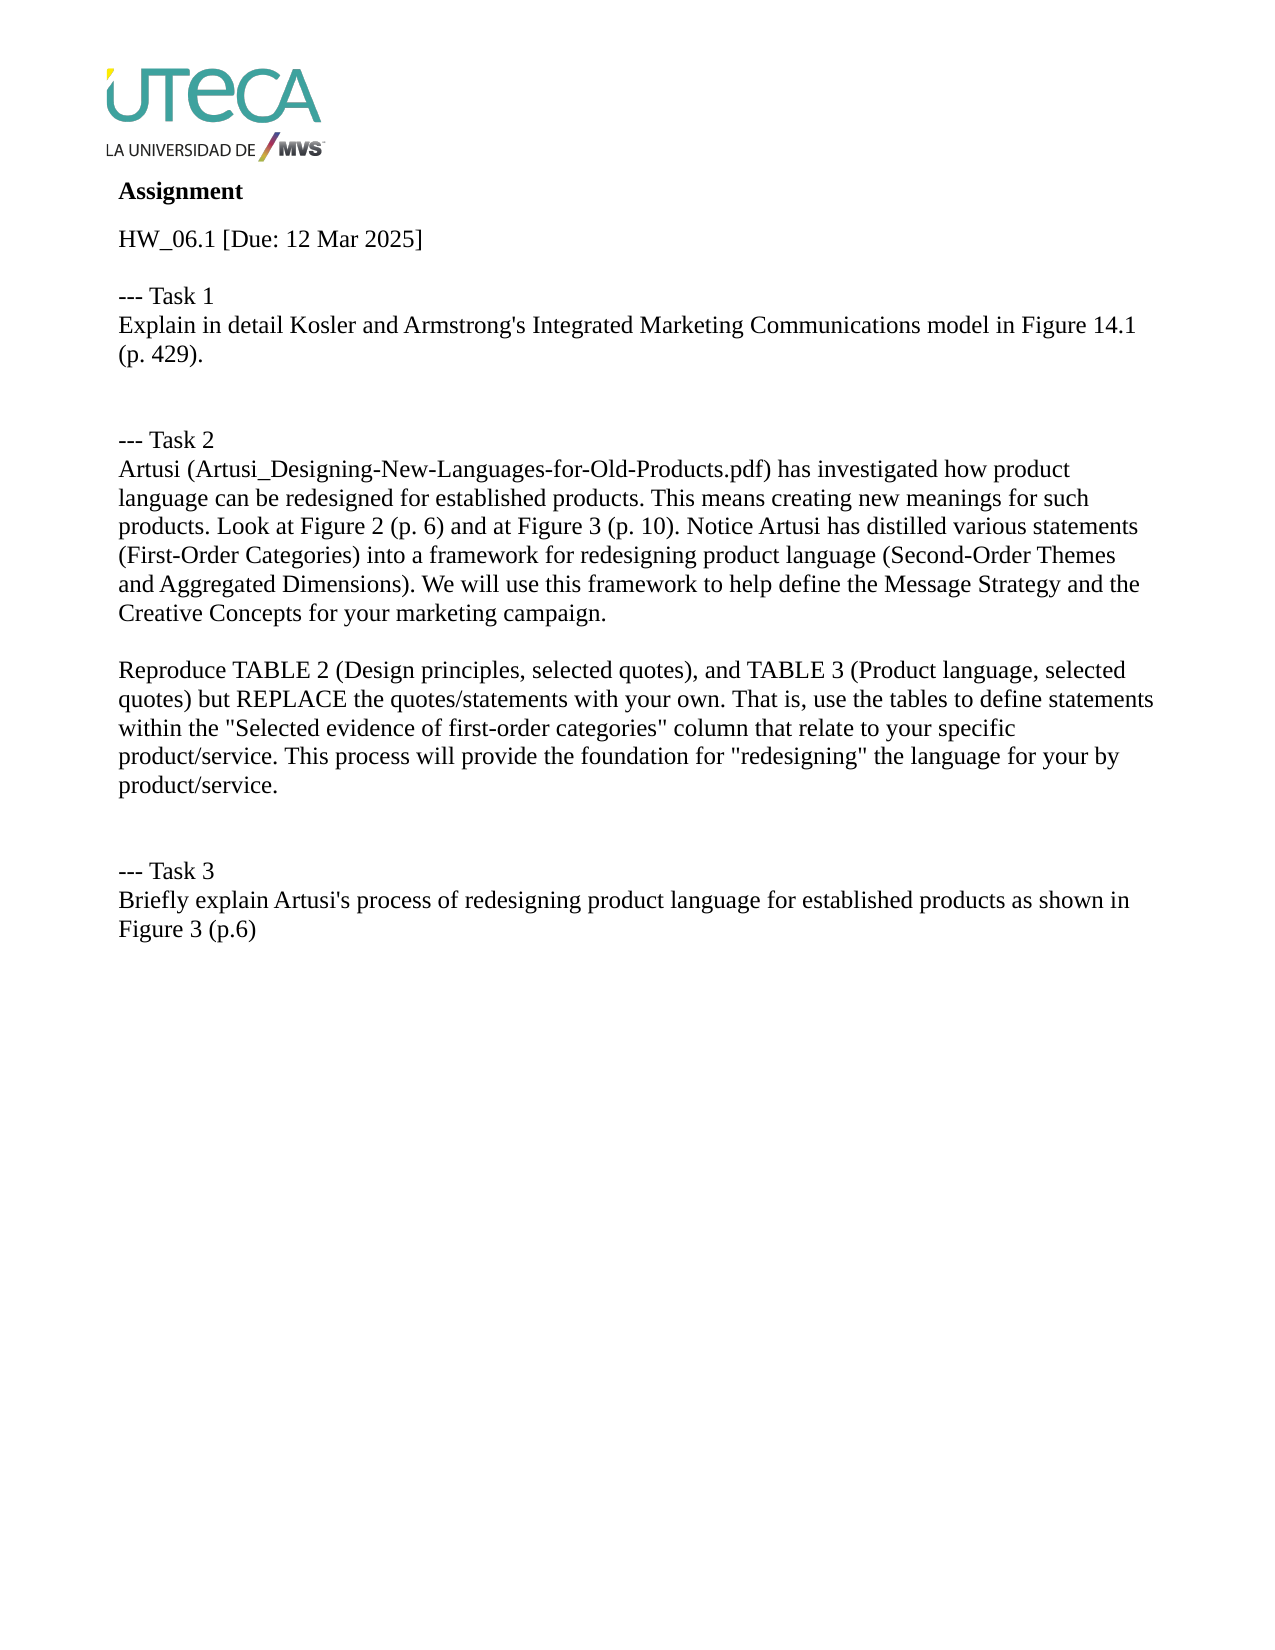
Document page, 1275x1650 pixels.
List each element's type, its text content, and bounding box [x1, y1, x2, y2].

text Briefly explain Artusi's process of redesigning product language for established products as shown in Figure 3 (p.6) [118, 885, 1157, 943]
picture [104, 64, 328, 166]
text Explain in detail Kosler and Armstrong's Integrated Marketing Communications model in Figure 14.1 (p. 429). [118, 310, 1157, 368]
text --- Task 1 [118, 281, 1157, 310]
text --- Task 2 [118, 425, 1157, 454]
text Assignment [118, 176, 1157, 205]
text Artusi (Artusi_Designing-New-Languages-for-Old-Products.pdf) has investigated how product language can be redesigned for established products. This means creating new meanings for such products. Look at Figure 2 (p. 6) and at Figure 3 (p. 10). Notice Artusi has distilled various statements (First-Order Categories) into a framework for redesigning product language (Second-Order Themes and Aggregated Dimensions). We will use this framework to help define the Message Strategy and the Creative Concepts for your marketing campaign. [118, 454, 1157, 626]
text --- Task 3 [118, 856, 1157, 885]
text HW_06.1 [Due: 12 Mar 2025] [118, 224, 1157, 253]
text Reproduce TABLE 2 (Design principles, selected quotes), and TABLE 3 (Product language, selected quotes) but REPLACE the quotes/statements with your own. That is, use the tables to define statements within the "Selected evidence of first-order categories" column that relate to your specific product/service. This process will provide the foundation for "redesigning" the language for your by product/service. [118, 655, 1157, 799]
